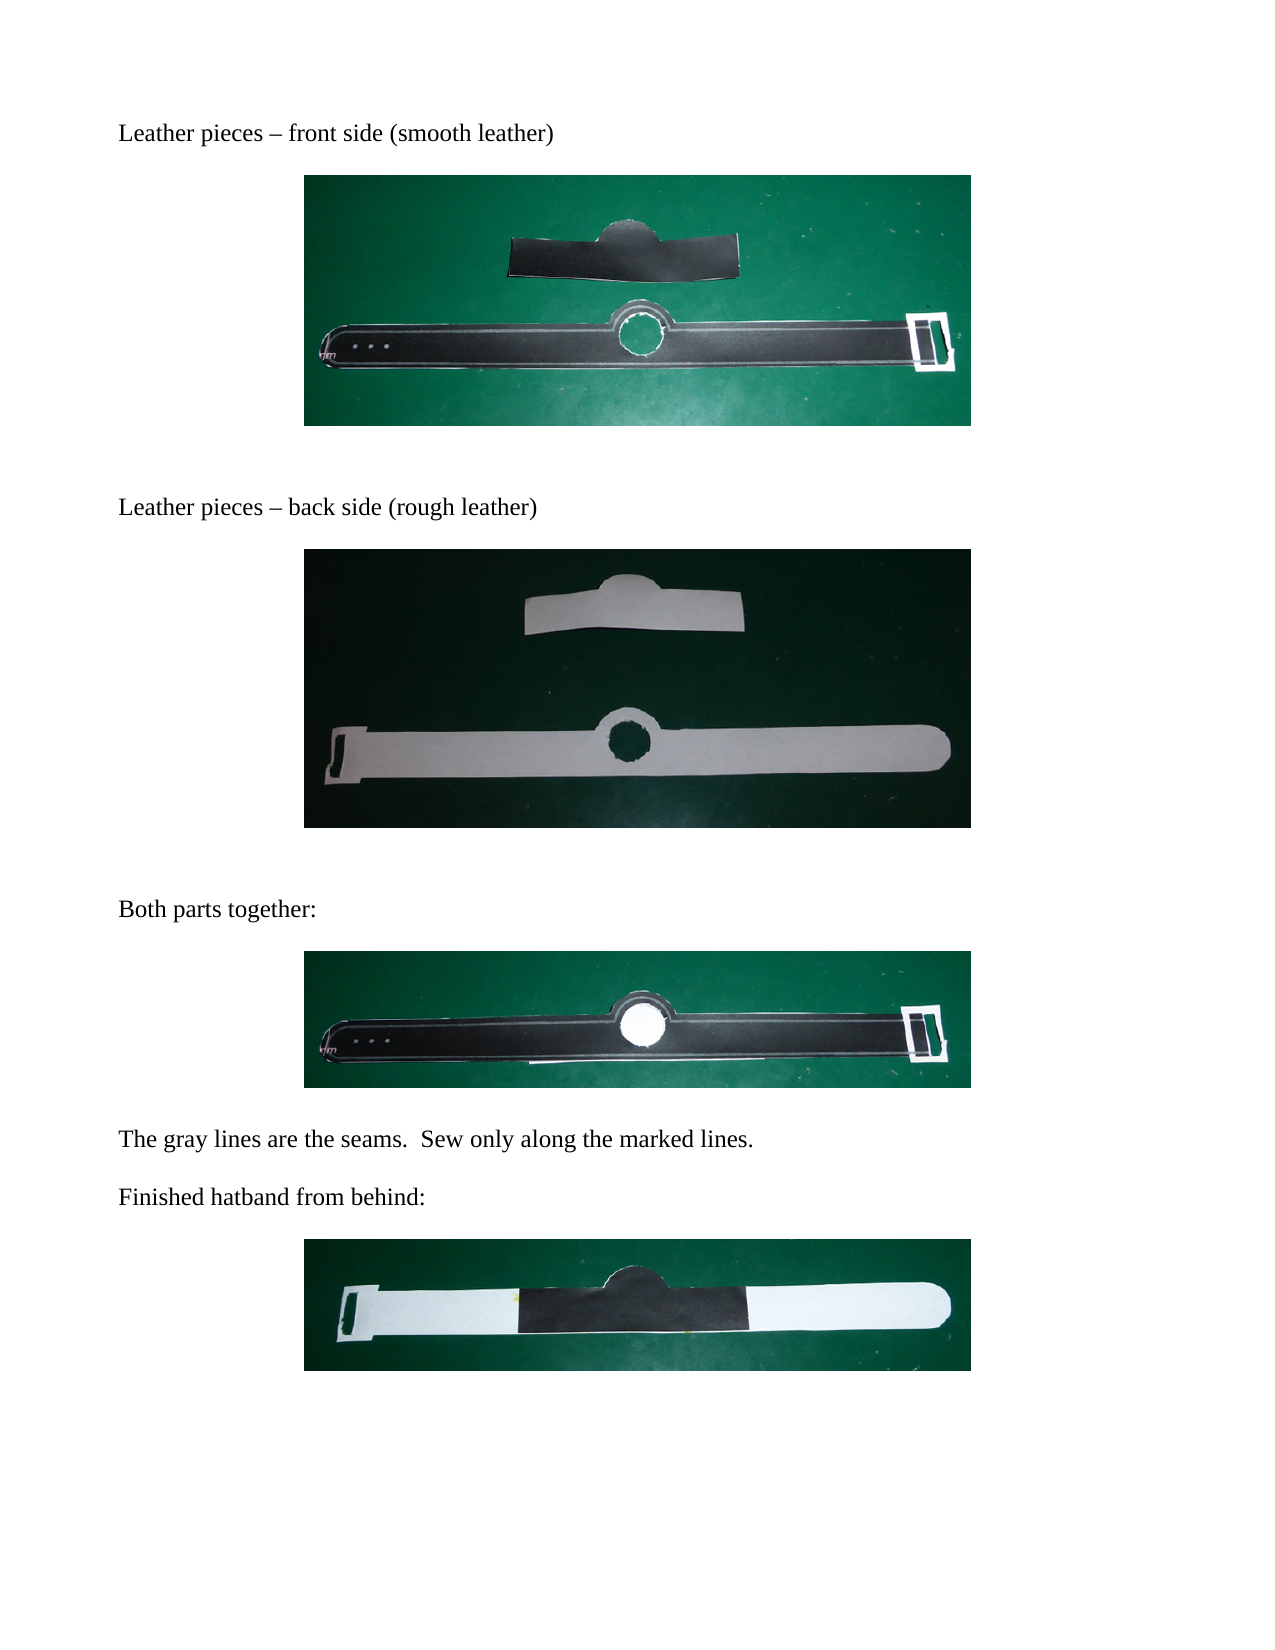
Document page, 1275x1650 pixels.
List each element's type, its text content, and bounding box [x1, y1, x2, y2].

text Both parts together: [118, 894, 1157, 923]
picture [304, 1239, 971, 1371]
text Leather pieces – front side (smooth leather) [118, 118, 1157, 147]
text The gray lines are the seams. Sew only along the marked lines. [118, 1124, 1157, 1153]
text Finished hatband from behind: [118, 1182, 1157, 1211]
text Leather pieces – back side (rough leather) [118, 492, 1157, 521]
picture [304, 549, 971, 828]
picture [304, 175, 971, 426]
picture [304, 951, 971, 1088]
